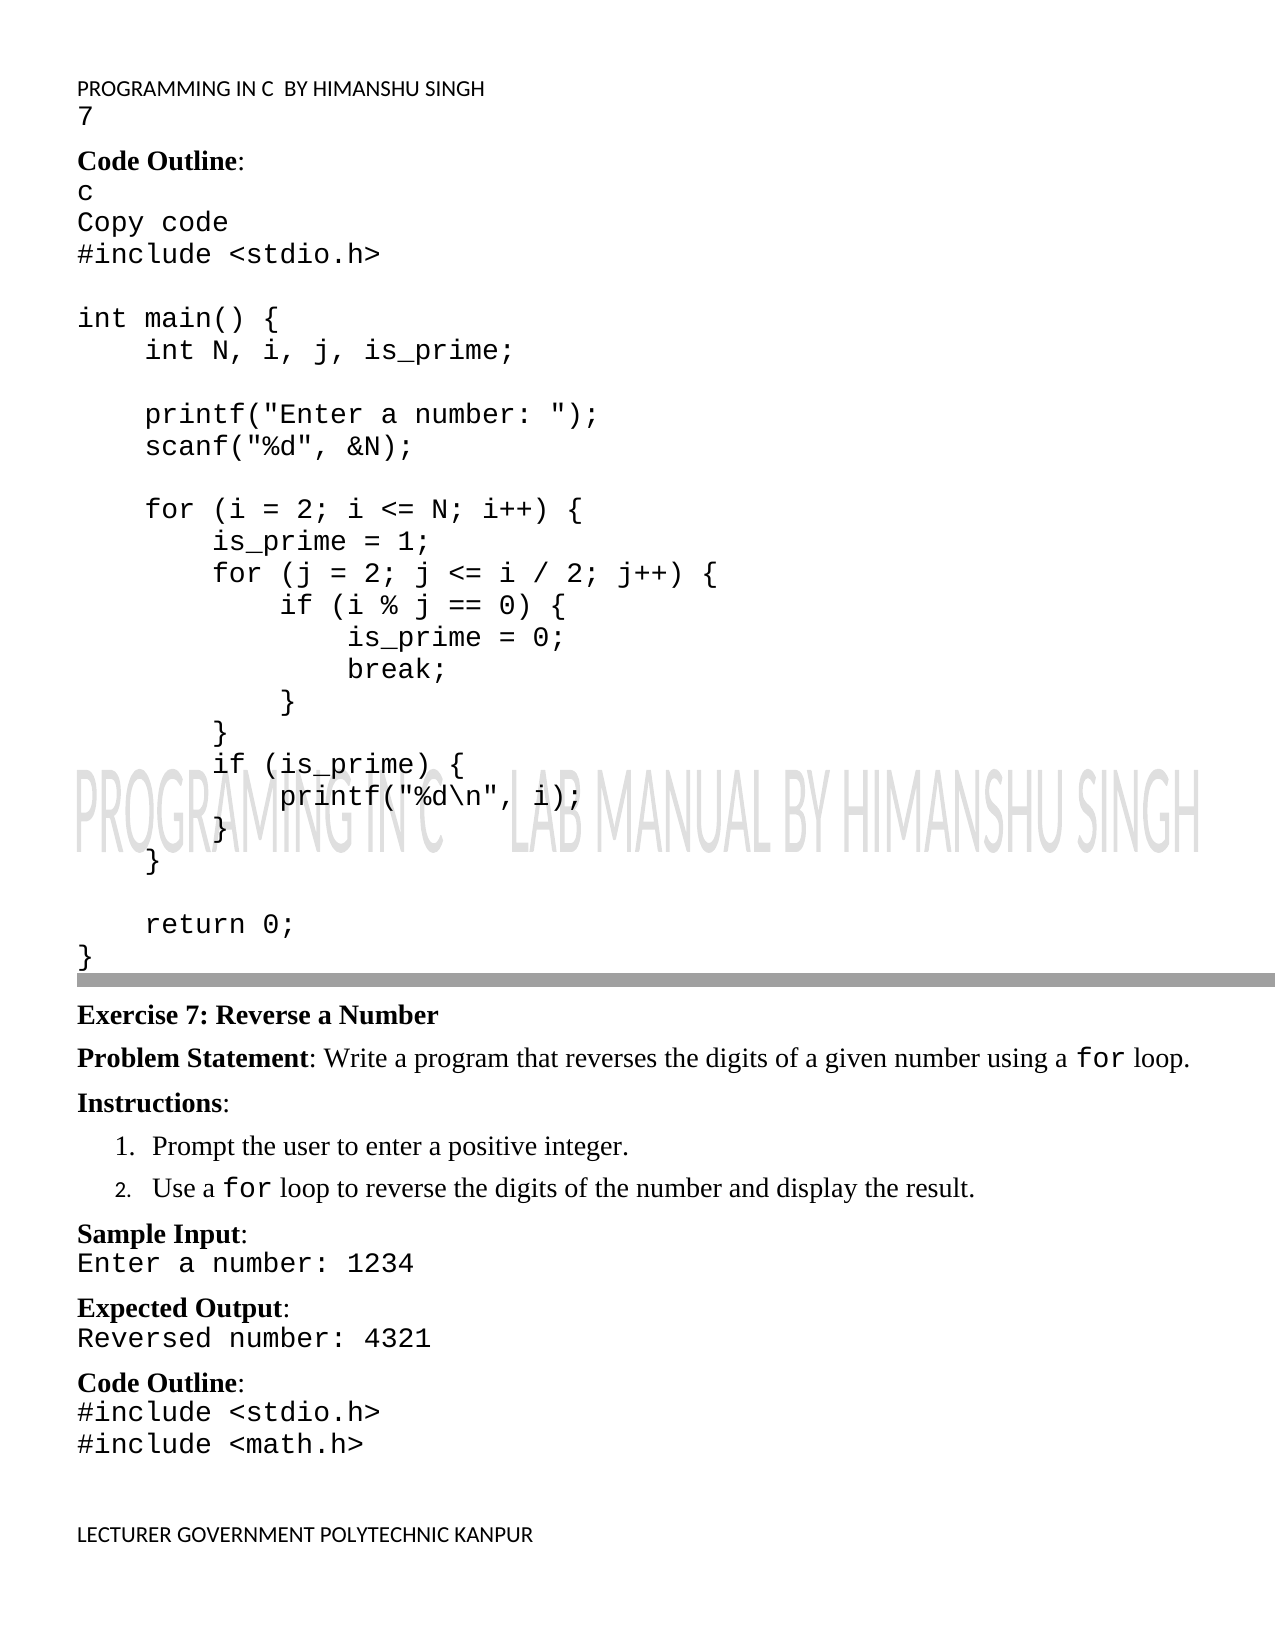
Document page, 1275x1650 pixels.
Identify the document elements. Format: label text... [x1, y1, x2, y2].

text } [1148, 814, 1165, 843]
text } [1059, 814, 1092, 846]
text } [1118, 814, 1132, 846]
text return 0; [77, 910, 1198, 942]
text printf("%d\n", i); [1148, 782, 1174, 814]
text printf("%d\n", i); [721, 782, 733, 814]
text } [718, 814, 728, 846]
text } [202, 814, 217, 846]
text } [1169, 814, 1174, 846]
text } [194, 818, 204, 846]
text } [971, 814, 975, 827]
text } [891, 814, 916, 846]
text #include <math.h> [77, 1430, 1198, 1462]
text } [579, 814, 597, 846]
text } [901, 814, 905, 824]
text } [933, 814, 942, 821]
text } [1107, 814, 1113, 846]
text } [130, 814, 149, 843]
text printf("%d\n", i); [330, 782, 368, 814]
text break; [77, 655, 1198, 687]
text #include <stdio.h> [77, 1398, 1198, 1430]
text } [732, 814, 742, 821]
text Enter a number: 1234 [77, 1249, 1198, 1281]
text printf("%d\n", i); [425, 782, 512, 814]
text Code Outline: [77, 144, 1198, 177]
text if (is_prime) { [77, 750, 1198, 782]
text printf("%d\n", i); [942, 782, 955, 814]
text printf("%d\n", i); [605, 782, 623, 814]
text } [959, 814, 974, 846]
text } [535, 830, 551, 846]
text printf("%d\n", i); [576, 782, 597, 814]
text } [289, 814, 295, 846]
text printf("%d\n", i); [1043, 782, 1057, 814]
text } [221, 814, 230, 821]
text int N, i, j, is_prime; [77, 336, 1198, 368]
text } [631, 814, 640, 846]
text } [425, 814, 512, 846]
text } [644, 814, 653, 821]
text } [351, 814, 368, 846]
text printf("%d\n", i); [548, 782, 560, 814]
text } [1138, 814, 1148, 846]
text } [517, 814, 534, 846]
text } [879, 814, 886, 846]
text printf("%d\n", i); [517, 782, 539, 814]
text printf("Enter a number: "); [77, 400, 1198, 432]
text #include <stdio.h> [77, 240, 1198, 272]
text } [790, 815, 801, 843]
text } [162, 814, 179, 843]
text } [1095, 814, 1101, 846]
text Exercise 7: Reverse a Number [77, 998, 1198, 1030]
text printf("%d\n", i); [251, 782, 269, 814]
text Sample Input: [77, 1217, 1198, 1249]
text } [746, 814, 754, 846]
text } [930, 830, 946, 846]
text printf("%d\n", i); [801, 782, 815, 814]
text } [821, 814, 844, 846]
text is_prime = 1; [77, 527, 1198, 559]
text printf("%d\n", i); [702, 782, 716, 814]
text } [552, 814, 560, 846]
text Instructions: [77, 1086, 1198, 1118]
text int main() { [77, 304, 1198, 336]
text printf("%d\n", i); [962, 782, 975, 814]
text } [77, 846, 1198, 878]
text printf("%d\n", i); [303, 782, 316, 814]
text } [77, 687, 1198, 718]
text Code Outline: [77, 1366, 1198, 1398]
text printf("%d\n", i); [894, 782, 912, 814]
text } [759, 814, 785, 846]
text } [641, 830, 657, 846]
text for (i = 2; i <= N; i++) { [77, 495, 1198, 527]
text } [1001, 814, 1008, 846]
list Prompt the user to enter a positive integer. [114, 1129, 1198, 1161]
text printf("%d\n", i); [387, 782, 400, 814]
text } [868, 814, 874, 846]
text } [804, 814, 816, 846]
text printf("%d\n", i); [631, 782, 644, 814]
text printf("%d\n", i); [162, 782, 189, 814]
text } [106, 818, 116, 846]
text Expected Output: [77, 1291, 1198, 1324]
text } [849, 815, 863, 846]
text } [405, 814, 425, 846]
text } [947, 814, 955, 846]
text } [1043, 814, 1057, 842]
text printf("%d\n", i); [759, 782, 785, 814]
text } [312, 814, 316, 828]
text } [300, 814, 315, 846]
text printf("%d\n", i); [1062, 782, 1084, 814]
list Use a for loop to reverse the digits of the number and display the result. [114, 1171, 1198, 1206]
text } [538, 814, 548, 821]
text } [373, 814, 380, 846]
text Copy code [77, 208, 1198, 240]
text } [702, 814, 716, 842]
text 7 [77, 102, 1198, 134]
text printf("%d\n", i); [1121, 782, 1133, 814]
text } [115, 814, 130, 846]
text printf("%d\n", i); [205, 782, 221, 814]
text c [77, 177, 1198, 208]
text printf("%d\n", i); [673, 782, 686, 814]
text } [77, 718, 1198, 750]
text printf("%d\n", i); [405, 782, 423, 814]
text } [149, 814, 163, 846]
text Reversed number: 4321 [77, 1324, 1198, 1356]
text } [602, 814, 627, 846]
text for (j = 2; j <= i / 2; j++) { [77, 559, 1198, 591]
text } [980, 814, 998, 846]
text printf("%d\n", i); [1083, 782, 1101, 814]
text printf("%d\n", i); [742, 782, 754, 814]
text } [729, 830, 745, 846]
text if (i % j == 0) { [77, 591, 1198, 623]
text } [658, 814, 665, 846]
text printf("%d\n", i); [653, 782, 665, 814]
text } [235, 814, 243, 846]
text printf("%d\n", i); [990, 782, 1008, 814]
text } [277, 814, 284, 846]
text is_prime = 0; [77, 623, 1198, 655]
text } [396, 814, 400, 827]
text } [321, 814, 331, 846]
text scanf("%d", &N); [77, 432, 1198, 463]
text } [384, 814, 399, 846]
text } [77, 942, 1198, 973]
text } [248, 814, 272, 846]
text } [183, 814, 189, 846]
text printf("%d\n", i); [822, 782, 844, 814]
text printf("%d\n", i); [921, 782, 933, 814]
text } [1180, 815, 1193, 846]
text } [670, 814, 685, 846]
text } [330, 814, 347, 843]
text } [82, 814, 101, 846]
text } [921, 814, 929, 846]
text } [1013, 815, 1026, 846]
text } [691, 814, 700, 846]
text printf("%d\n", i); [230, 782, 243, 814]
text Problem Statement: Write a program that reverses the digits of a given number using a for loop. [77, 1041, 1198, 1075]
text } [682, 814, 686, 828]
text } [1032, 814, 1041, 846]
text } [218, 830, 234, 846]
text } [565, 815, 576, 843]
text printf("%d\n", i); [130, 782, 149, 814]
